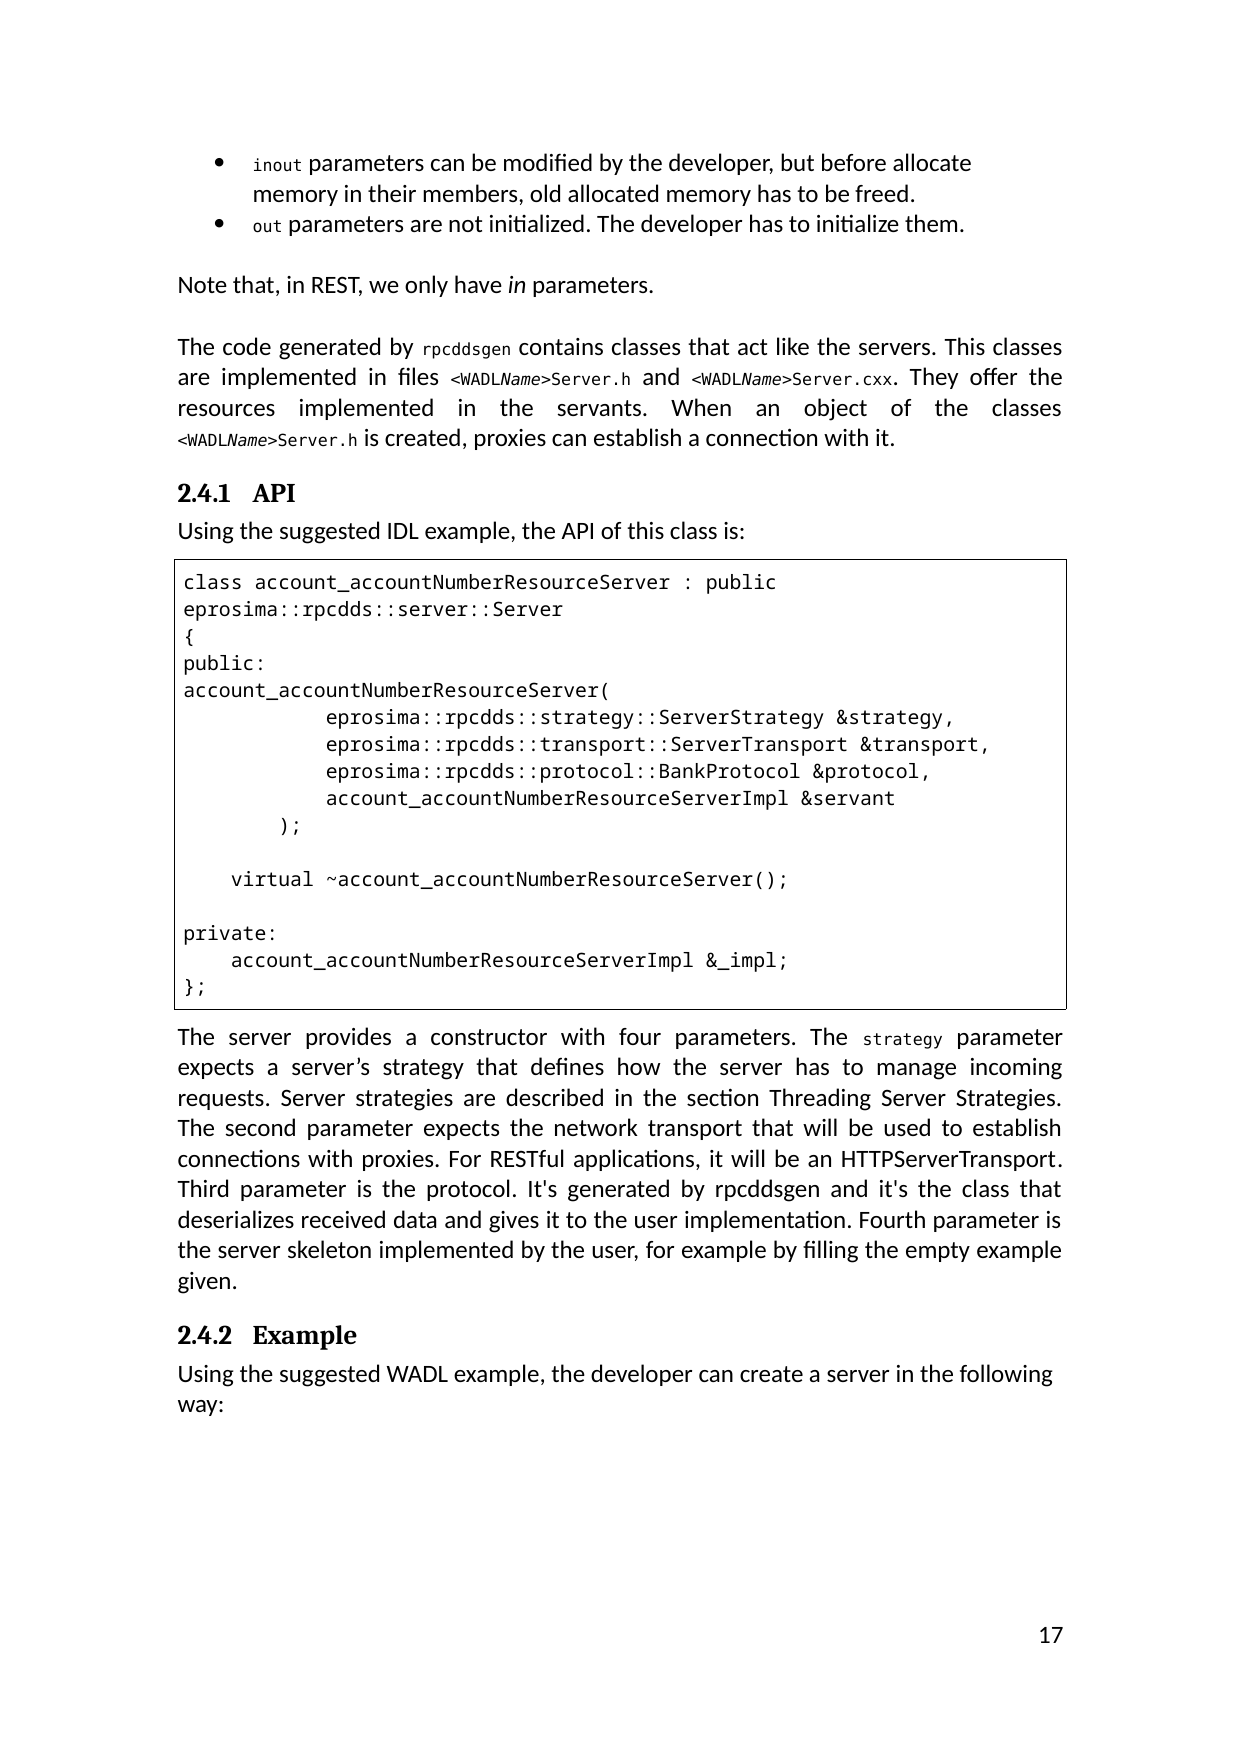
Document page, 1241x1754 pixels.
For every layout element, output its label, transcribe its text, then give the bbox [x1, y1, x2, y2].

text [175, 560, 1066, 1009]
text account_accountNumberResourceServerImpl &servant [183, 784, 1057, 811]
text ); virtual ~account_accountNumberResourceServer(); [183, 811, 1057, 892]
text eprosima::rpcdds::strategy::ServerStrategy &strategy, [183, 703, 1057, 730]
text eprosima::rpcdds::transport::ServerTransport &transport, [183, 730, 1057, 757]
text private: account_accountNumberResourceServerImpl &_impl; }; [183, 892, 1057, 1000]
text Using the suggested WADL example, the developer can create a server in the following way: [177, 1358, 1063, 1419]
text class account_accountNumberResourceServer : public eprosima::rpcdds::server::Server { public: [183, 568, 1057, 676]
subtitle Example [177, 1320, 1063, 1351]
list out parameters are not initialized. The developer has to initialize them. [215, 209, 1063, 239]
list inout parameters can be modified by the developer, but before allocate memory in their members, old allocated memory has to be freed. [215, 148, 1063, 209]
text account_accountNumberResourceServer( [183, 676, 1057, 703]
text The code generated by rpcddsgen contains classes that act like the servers. This classes are implemented in files <WADLName>Server.h and <WADLName>Server.cxx. They offer the resources implemented in the servants. When an object of the classes <WADLName>Server.h is created, proxies can establish a connection with it. [177, 331, 1063, 453]
text Note that, in REST, we only have in parameters. [177, 270, 1063, 300]
text Using the suggested IDL example, the API of this class is: [177, 515, 1063, 546]
text eprosima::rpcdds::protocol::BankProtocol &protocol, [183, 757, 1057, 784]
text The server provides a constructor with four parameters. The strategy parameter expects a server’s strategy that defines how the server has to manage incoming requests. Server strategies are described in the section Threading Server Strategies. The second parameter expects the network transport that will be used to establish connections with proxies. For RESTful applications, it will be an HTTPServerTransport. Third parameter is the protocol. It's generated by rpcddsgen and it's the class that deserializes received data and gives it to the user implementation. Fourth parameter is the server skeleton implemented by the user, for example by filling the empty example given. [177, 1010, 1063, 1295]
subtitle API [177, 478, 1063, 509]
